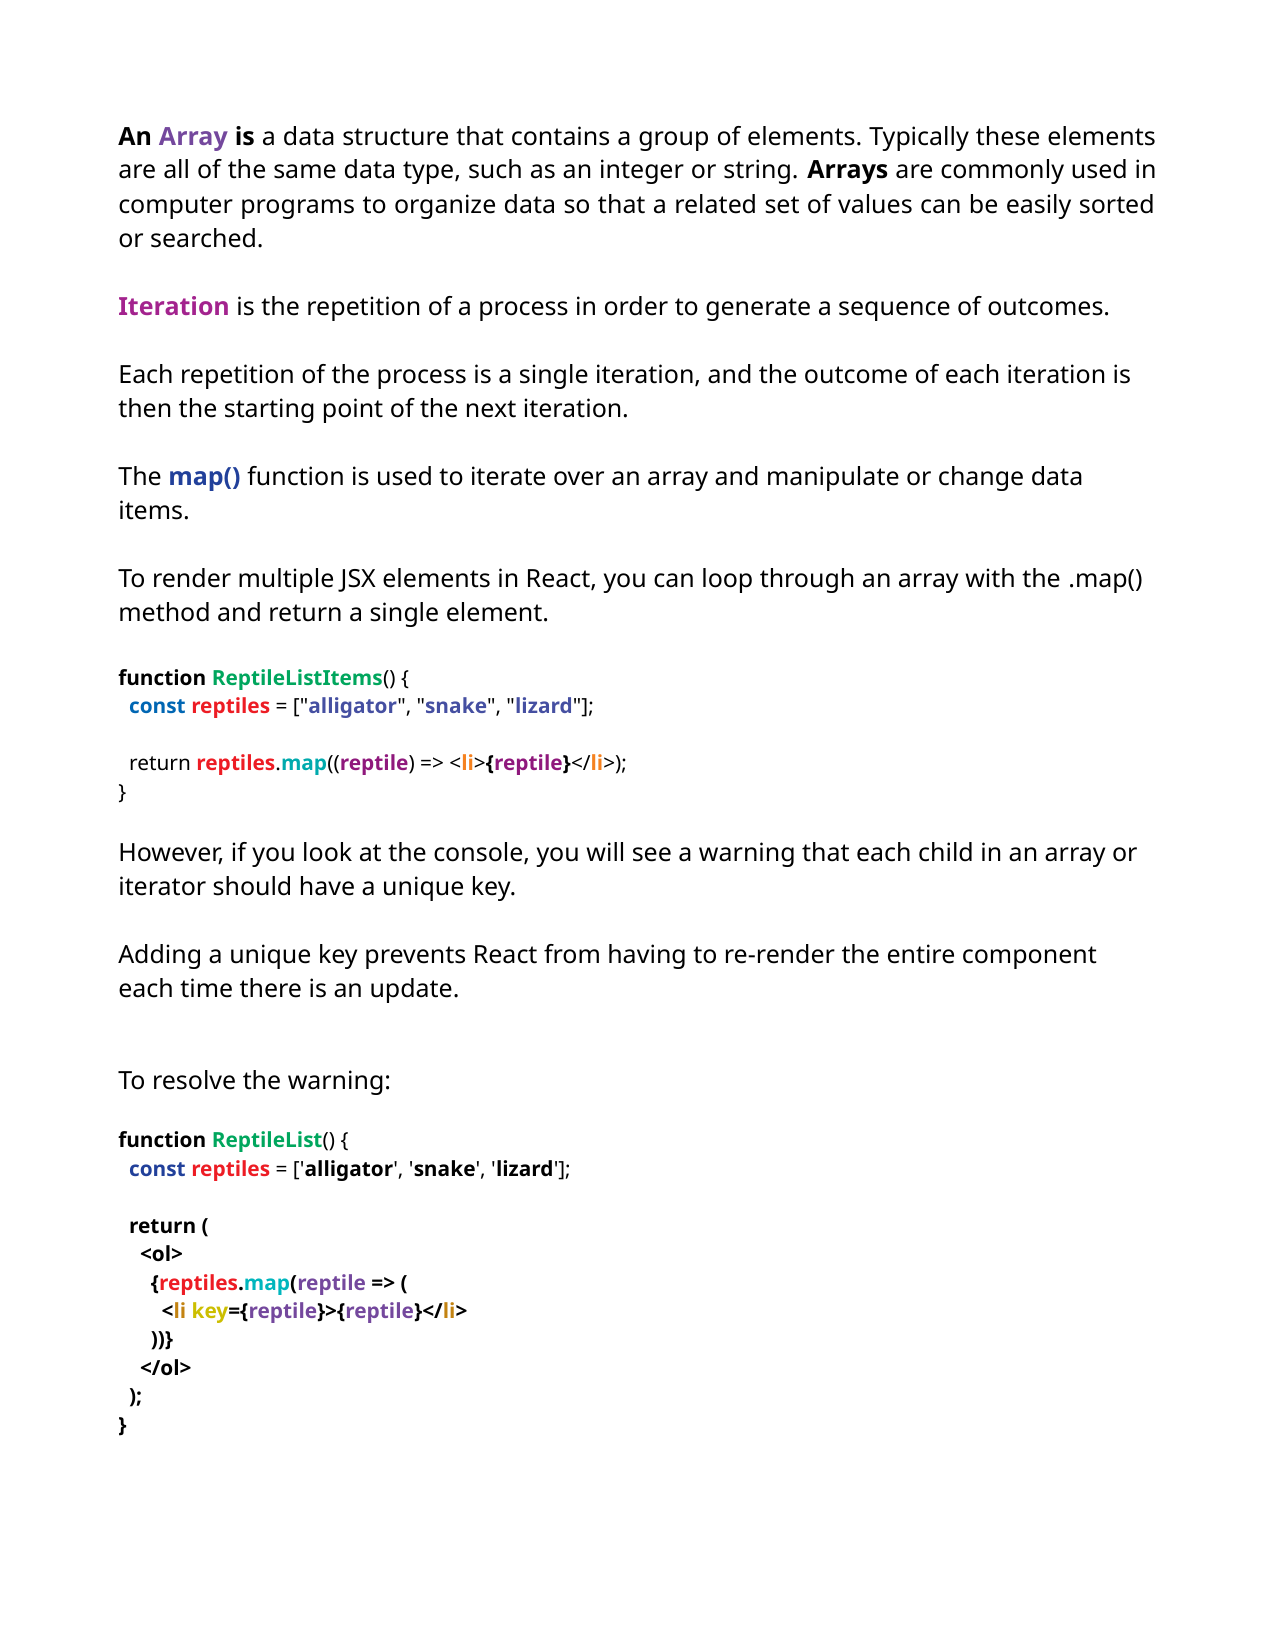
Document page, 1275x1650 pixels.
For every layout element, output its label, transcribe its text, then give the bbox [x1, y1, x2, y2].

text The map() function is used to iterate over an array and manipulate or change data items. [118, 459, 1157, 527]
text <ol> [118, 1239, 1157, 1268]
text Iteration is the repetition of a process in order to generate a sequence of outcomes. [118, 288, 1157, 322]
text } [118, 777, 1157, 805]
text function ReptileList() { [118, 1125, 1157, 1154]
text const reptiles = ["alligator", "snake", "lizard"]; [118, 692, 1157, 720]
text To render multiple JSX elements in React, you can loop through an array with the .map() method and return a single element. [118, 561, 1157, 629]
text return ( [118, 1211, 1157, 1239]
text {reptiles.map(reptile => ( [118, 1268, 1157, 1296]
text To resolve the warning: [118, 1063, 1157, 1097]
text ); [118, 1381, 1157, 1410]
text However, if you look at the console, you will see a warning that each child in an array or iterator should have a unique key. [118, 835, 1157, 903]
text </ol> [118, 1353, 1157, 1381]
text Each repetition of the process is a single iteration, and the outcome of each iteration is then the starting point of the next iteration. [118, 357, 1157, 425]
text const reptiles = ['alligator', 'snake', 'lizard']; [118, 1154, 1157, 1182]
text An Array is a data structure that contains a group of elements. Typically these elements are all of the same data type, such as an integer or string. Arrays are commonly used in computer programs to organize data so that a related set of values can be easily sorted or searched. [118, 118, 1157, 254]
text function ReptileListItems() { [118, 663, 1157, 692]
text } [118, 1410, 1157, 1438]
text Adding a unique key prevents React from having to re-render the entire component each time there is an update. [118, 937, 1157, 1005]
text return reptiles.map((reptile) => <li>{reptile}</li>); [118, 748, 1157, 777]
text ))} [118, 1324, 1157, 1353]
text <li key={reptile}>{reptile}</li> [118, 1296, 1157, 1324]
